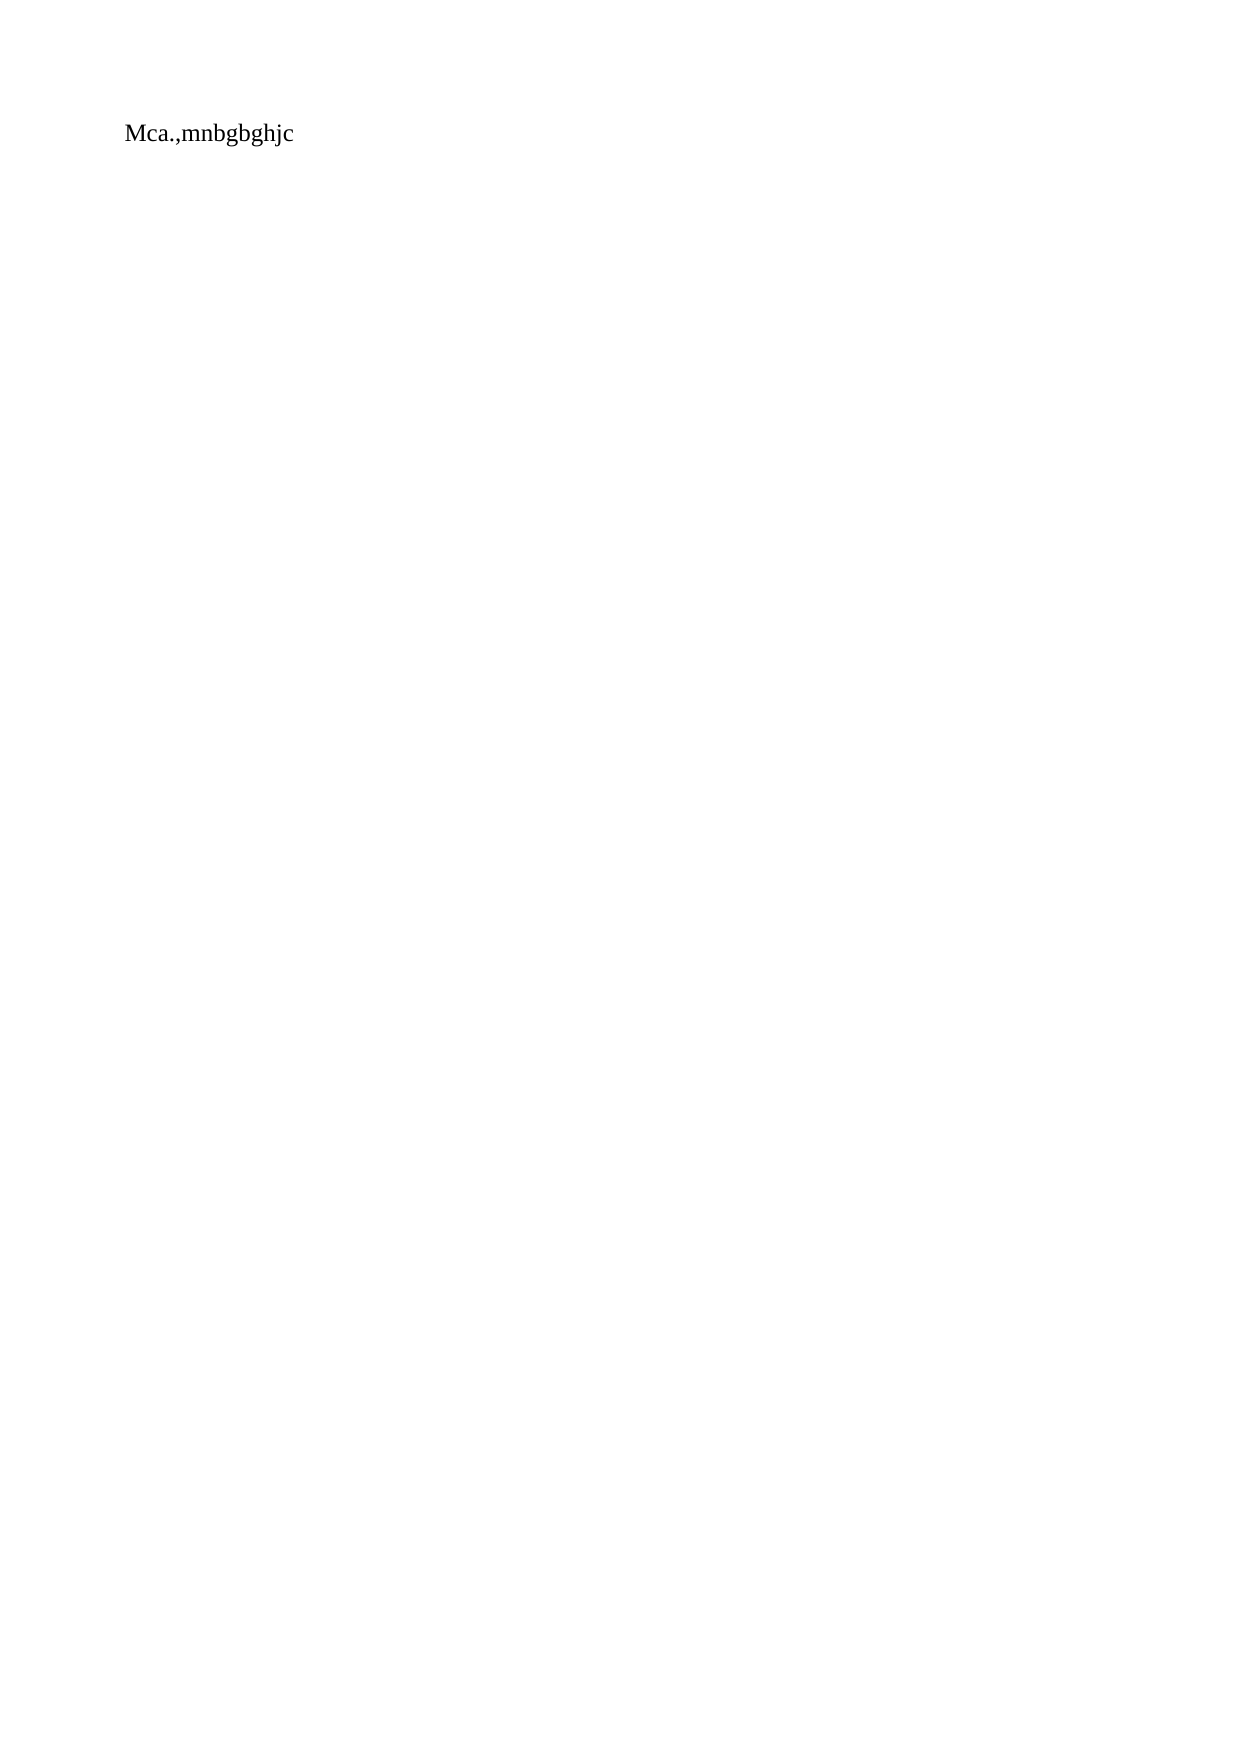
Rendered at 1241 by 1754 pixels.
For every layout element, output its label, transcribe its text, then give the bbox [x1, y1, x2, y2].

text Mca.,mnbgbghjc [118, 118, 1122, 147]
